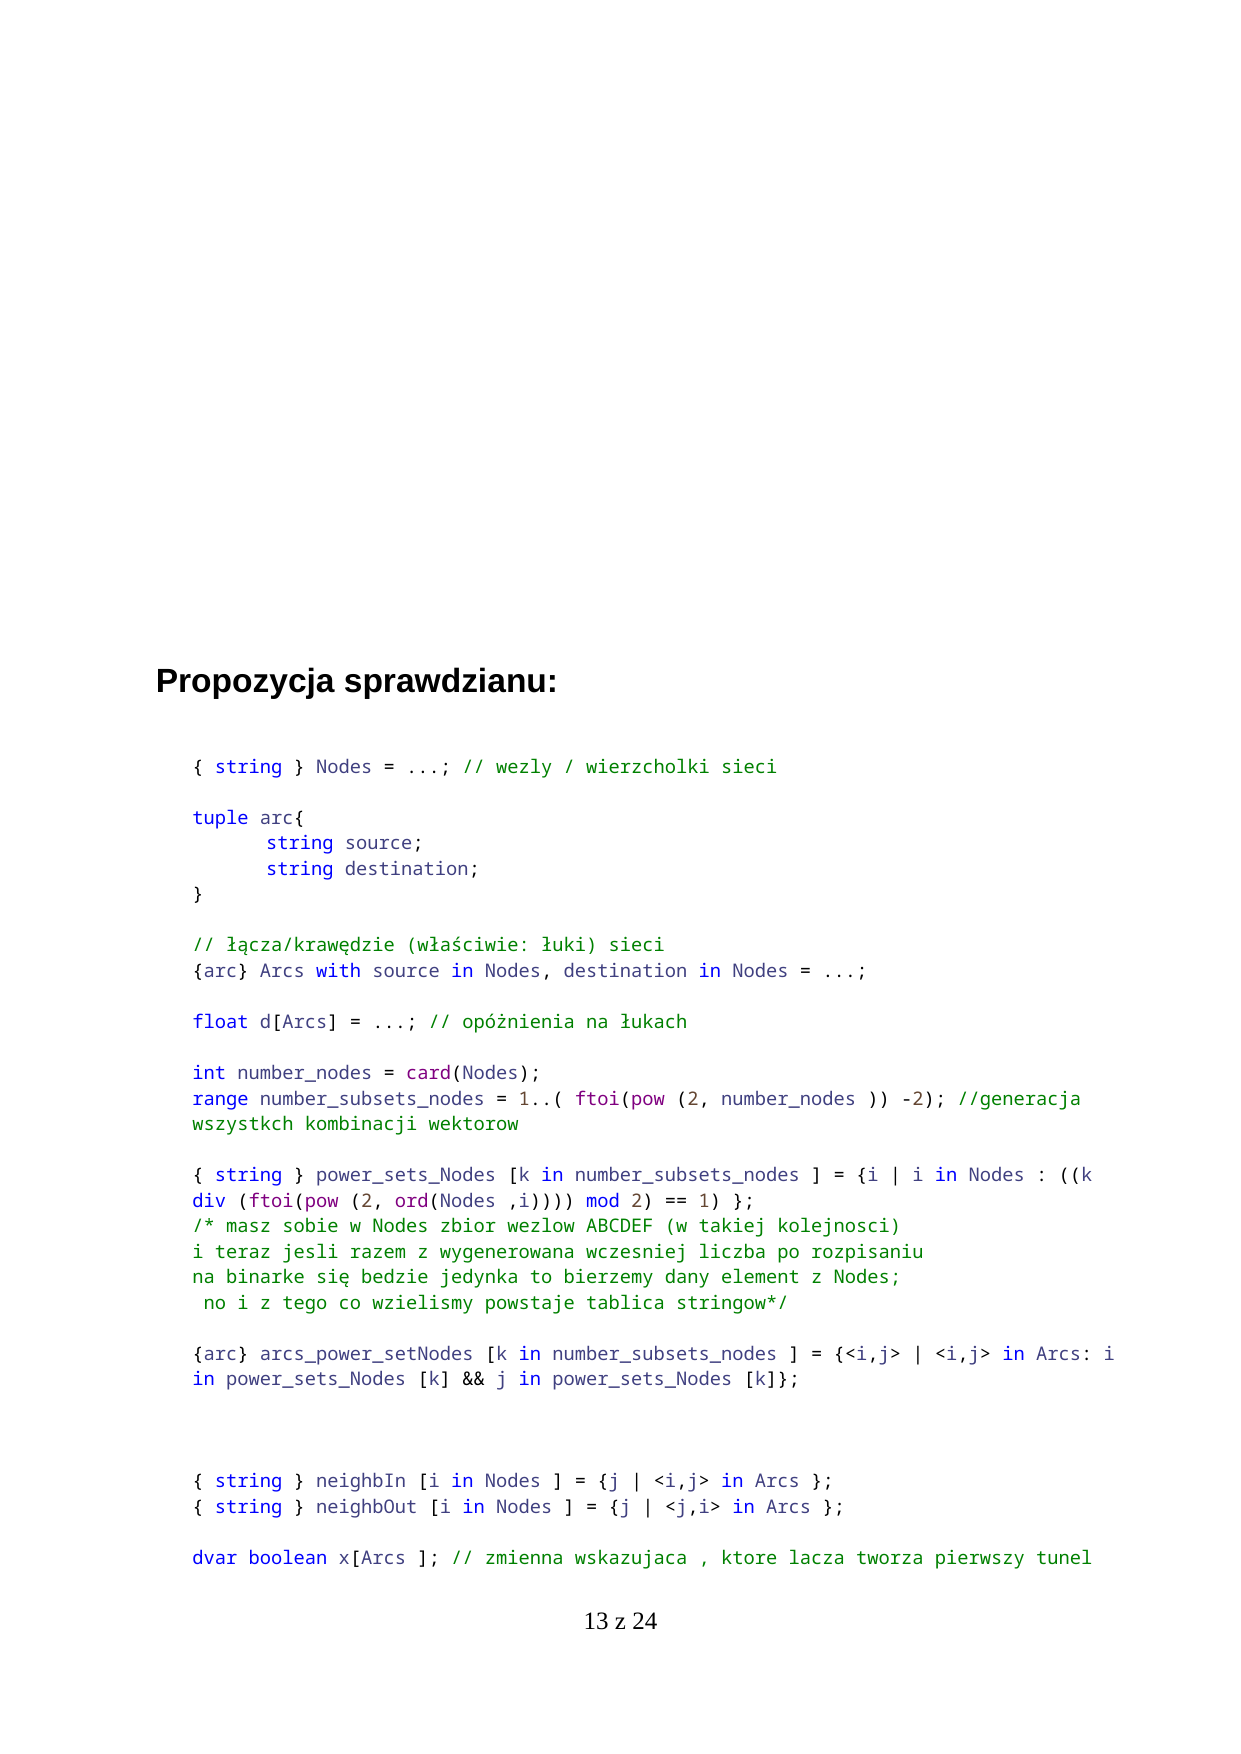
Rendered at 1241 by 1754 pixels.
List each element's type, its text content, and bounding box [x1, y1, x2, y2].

text string destination; [192, 855, 1122, 881]
subtitle Propozycja sprawdzianu: [156, 661, 1122, 699]
text { string } neighbOut [i in Nodes ] = {j | <j,i> in Arcs }; [192, 1493, 1122, 1519]
text } [192, 881, 1122, 906]
text { string } Nodes = ...; // wezly / wierzcholki sieci [192, 753, 1122, 778]
text na binarke się bedzie jedynka to bierzemy dany element z Nodes; [192, 1263, 1122, 1289]
text {arc} arcs_power_setNodes [k in number_subsets_nodes ] = {<i,j> | <i,j> in Arcs: i in power_sets_Nodes [k] && j in power_sets_Nodes [k]}; [192, 1340, 1122, 1391]
text {arc} Arcs with source in Nodes, destination in Nodes = ...; [192, 957, 1122, 983]
text no i z tego co wzielismy powstaje tablica stringow*/ [192, 1289, 1122, 1314]
text { string } power_sets_Nodes [k in number_subsets_nodes ] = {i | i in Nodes : ((k div (ftoi(pow (2, ord(Nodes ,i)))) mod 2) == 1) }; [192, 1161, 1122, 1212]
text { string } neighbIn [i in Nodes ] = {j | <i,j> in Arcs }; [192, 1468, 1122, 1493]
text i teraz jesli razem z wygenerowana wczesniej liczba po rozpisaniu [192, 1238, 1122, 1263]
text /* masz sobie w Nodes zbior wezlow ABCDEF (w takiej kolejnosci) [192, 1212, 1122, 1238]
text range number_subsets_nodes = 1..( ftoi(pow (2, number_nodes )) -2); //generacja wszystkch kombinacji wektorow [192, 1085, 1122, 1136]
text dvar boolean x[Arcs ]; // zmienna wskazujaca , ktore lacza tworza pierwszy tunel [192, 1544, 1122, 1570]
text // łącza/krawędzie (właściwie: łuki) sieci [192, 932, 1122, 957]
text string source; [192, 829, 1122, 855]
text float d[Arcs] = ...; // opóżnienia na łukach [192, 1008, 1122, 1034]
text int number_nodes = card(Nodes); [192, 1059, 1122, 1085]
text tuple arc{ [192, 804, 1122, 829]
